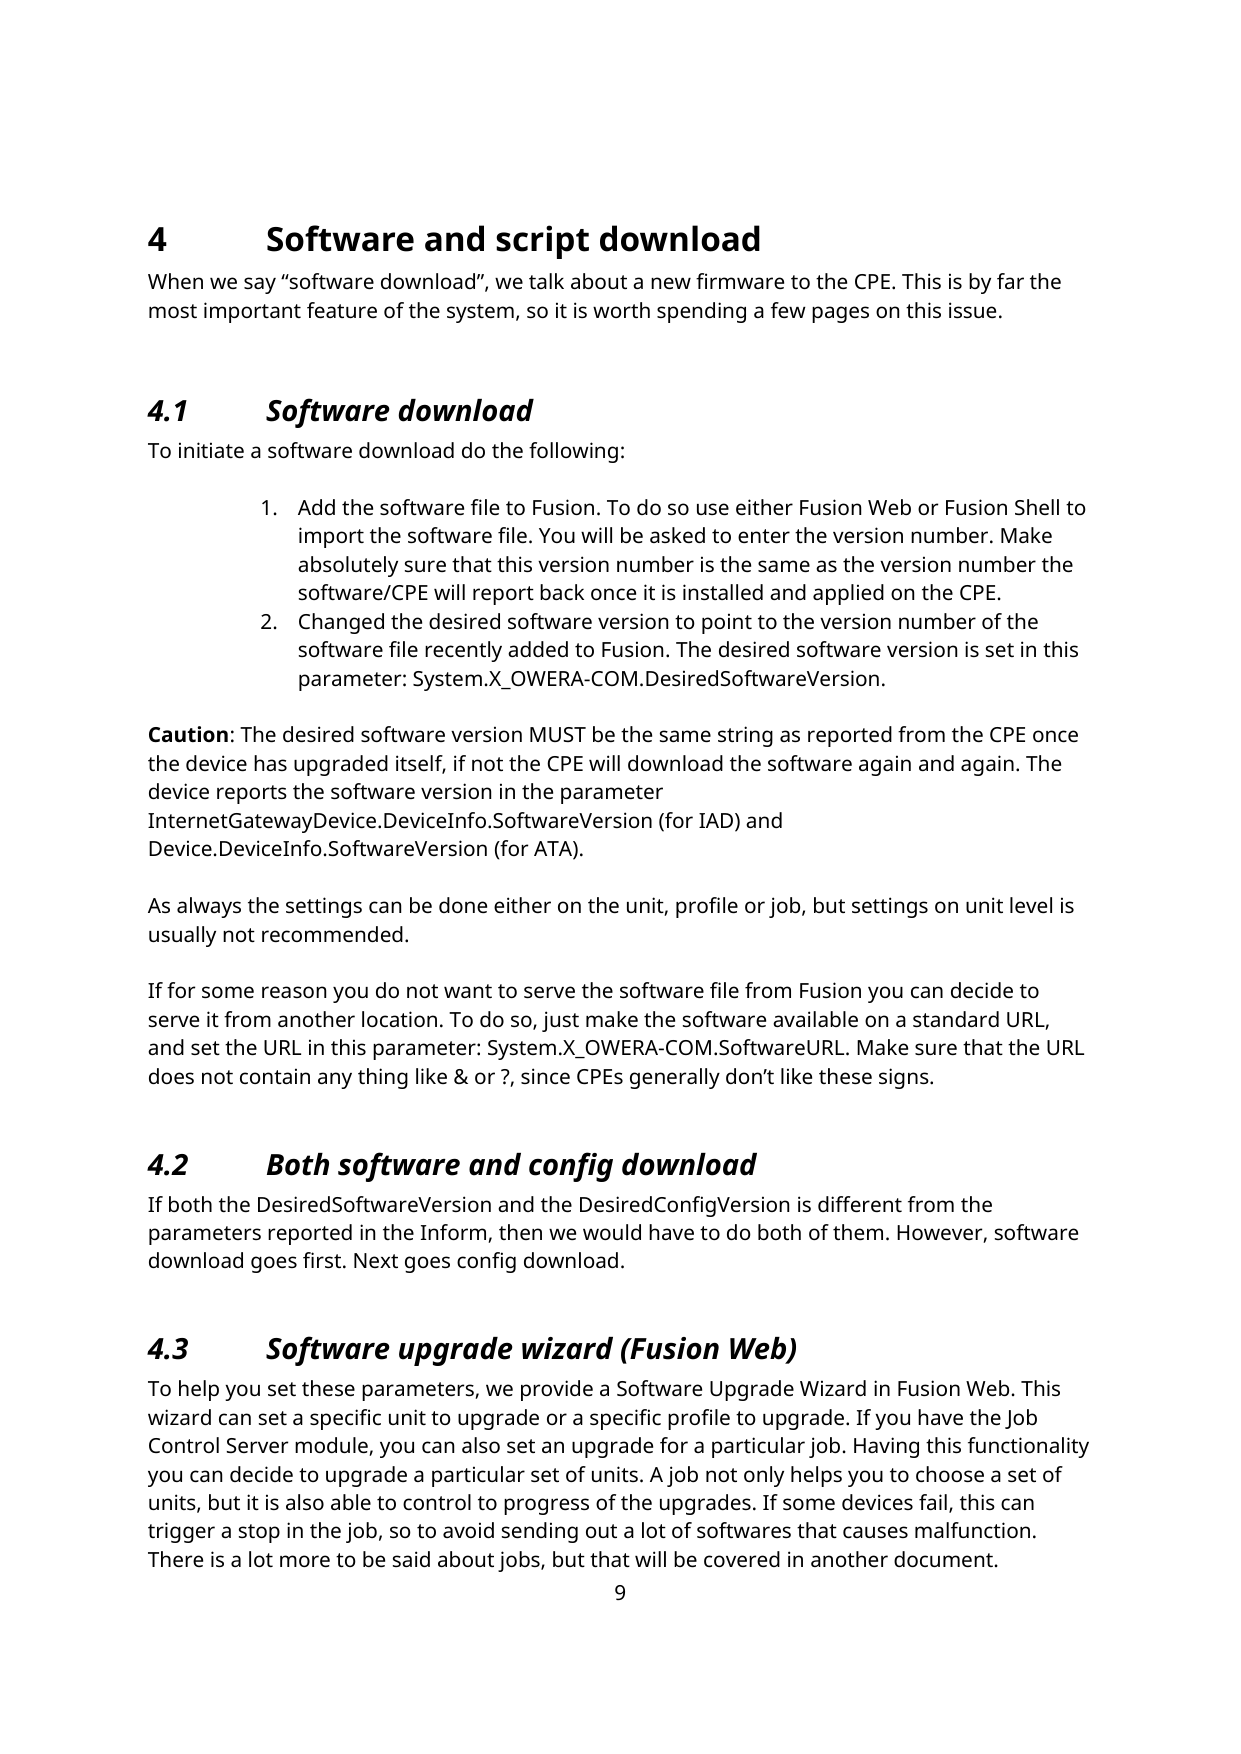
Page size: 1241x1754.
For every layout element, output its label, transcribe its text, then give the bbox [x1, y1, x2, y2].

list Changed the desired software version to point to the version number of the software file recently added to Fusion. The desired software version is set in this parameter: System.X_OWERA-COM.DesiredSoftwareVersion. [260, 607, 1092, 692]
text To initiate a software download do the following: [148, 436, 1092, 465]
subtitle Software download [148, 390, 1092, 430]
subtitle Software upgrade wizard (Fusion Web) [148, 1328, 1092, 1368]
list Add the software file to Fusion. To do so use either Fusion Web or Fusion Shell to import the software file. You will be asked to enter the version number. Make absolutely sure that this version number is the same as the version number the software/CPE will report back once it is installed and applied on the CPE. [260, 493, 1092, 607]
text To help you set these parameters, we provide a Software Upgrade Wizard in Fusion Web. This wizard can set a specific unit to upgrade or a specific profile to upgrade. If you have the Job Control Server module, you can also set an upgrade for a particular job. Having this functionality you can decide to upgrade a particular set of units. A job not only helps you to choose a set of units, but it is also able to control to progress of the upgrades. If some devices fail, this can trigger a stop in the job, so to avoid sending out a lot of softwares that causes malfunction. There is a lot more to be said about jobs, but that will be covered in another document. [148, 1374, 1092, 1573]
subtitle Both software and config download [148, 1144, 1092, 1183]
text Caution: The desired software version MUST be the same string as reported from the CPE once the device has upgraded itself, if not the CPE will download the software again and again. The device reports the software version in the parameter InternetGatewayDevice.DeviceInfo.SoftwareVersion (for IAD) and Device.DeviceInfo.SoftwareVersion (for ATA). [148, 721, 1092, 863]
text If for some reason you do not want to serve the software file from Fusion you can decide to serve it from another location. To do so, just make the software available on a standard URL, and set the URL in this parameter: System.X_OWERA-COM.SoftwareURL. Make sure that the URL does not contain any thing like & or ?, since CPEs generally don’t like these signs. [148, 977, 1092, 1090]
text As always the settings can be done either on the unit, profile or job, but settings on unit level is usually not recommended. [148, 891, 1092, 948]
subtitle Software and script download [148, 216, 1092, 261]
text When we say “software download”, we talk about a new firmware to the CPE. This is by far the most important feature of the system, so it is worth spending a few pages on this issue. [148, 267, 1092, 324]
text If both the DesiredSoftwareVersion and the DesiredConfigVersion is different from the parameters reported in the Inform, then we would have to do both of them. However, software download goes first. Next goes config download. [148, 1190, 1092, 1275]
